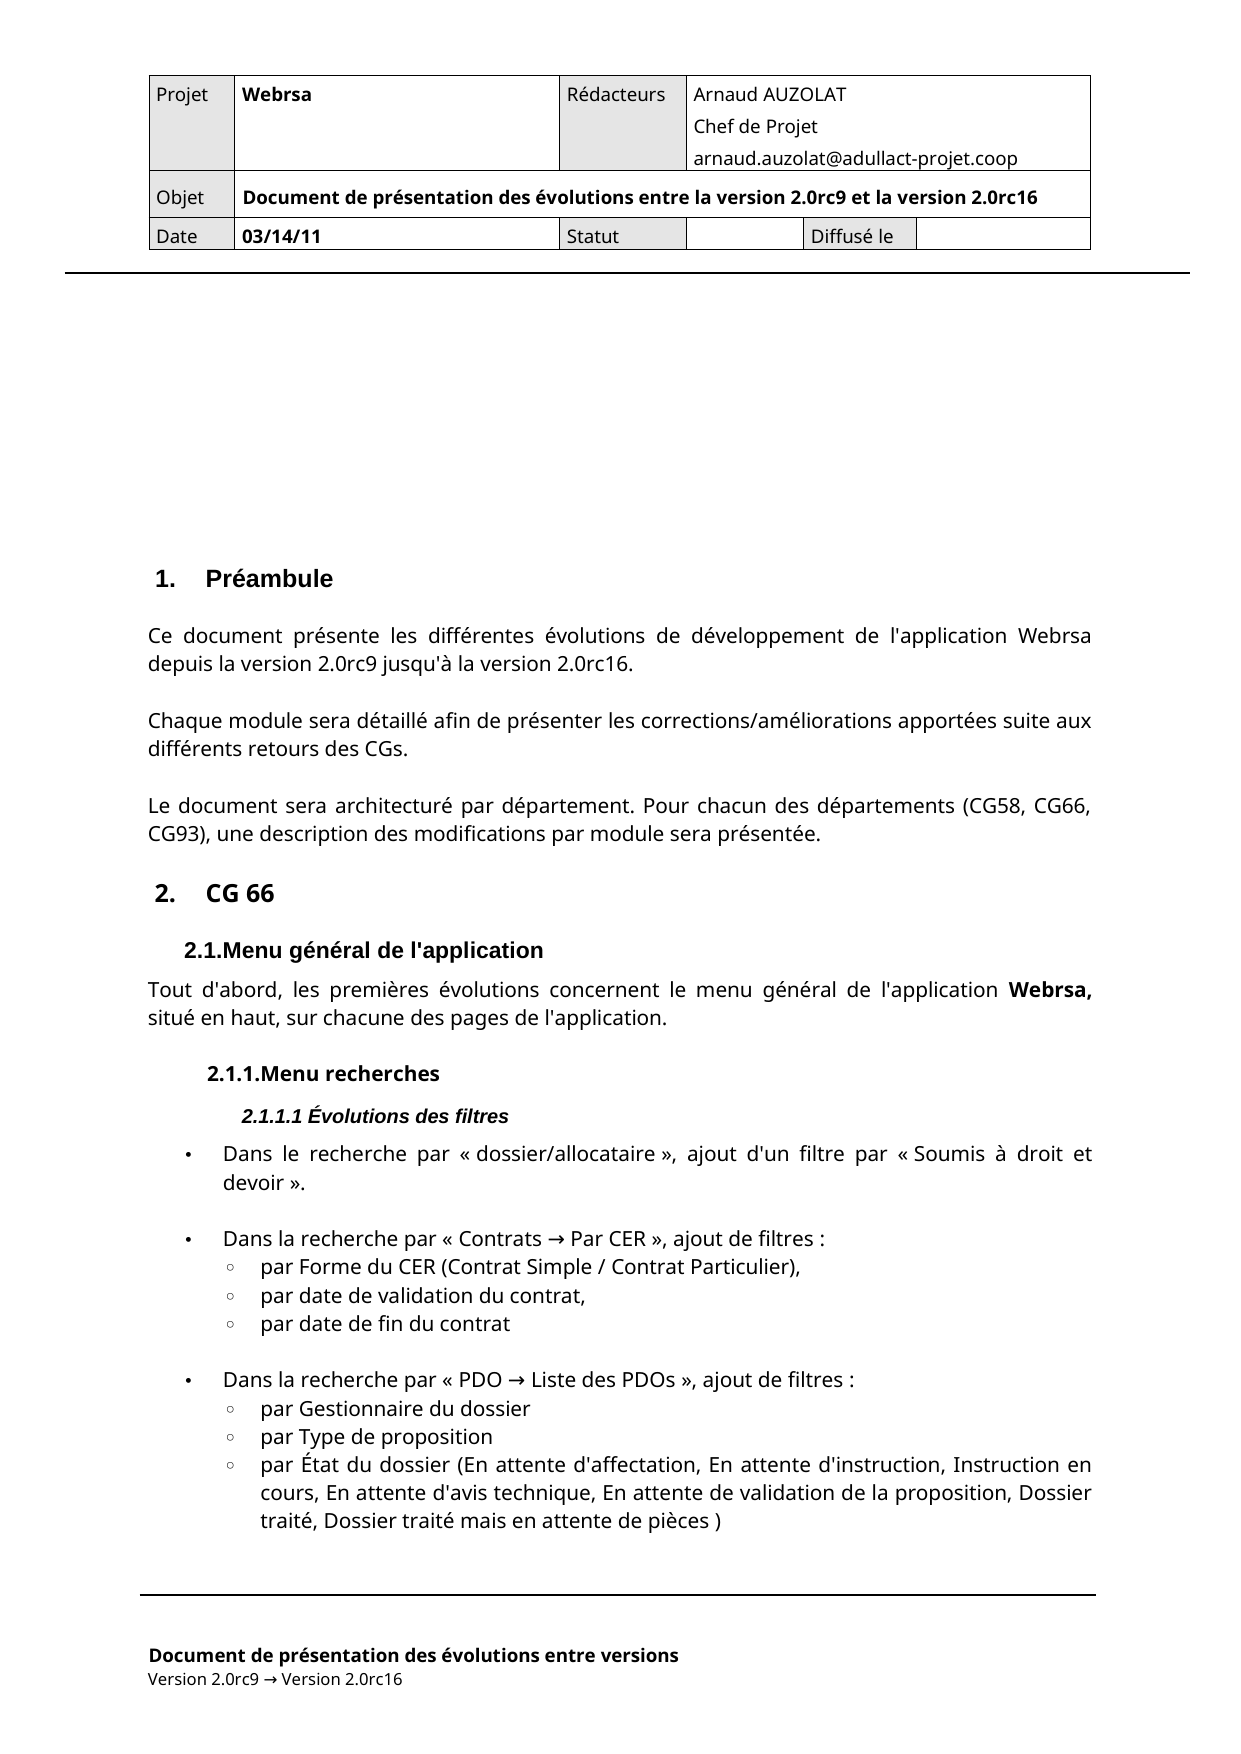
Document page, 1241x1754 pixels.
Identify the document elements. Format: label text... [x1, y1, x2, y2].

list Dans la recherche par « Contrats → Par CER », ajout de filtres : [185, 1224, 1092, 1252]
text Le document sera architecturé par département. Pour chacun des départements (CG58, CG66, CG93), une description des modifications par module sera présentée. [148, 791, 1092, 847]
list par Gestionnaire du dossier [223, 1394, 1092, 1422]
list par Forme du CER (Contrat Simple / Contrat Particulier), [223, 1252, 1092, 1281]
text Ce document présente les différentes évolutions de développement de l'application Webrsa depuis la version 2.0rc9 jusqu'à la version 2.0rc16. [148, 621, 1092, 678]
list par État du dossier (En attente d'affectation, En attente d'instruction, Instruction en cours, En attente d'avis technique, En attente de validation de la proposition, Dossier traité, Dossier traité mais en attente de pièces ) [223, 1450, 1092, 1535]
list par date de fin du contrat [223, 1309, 1092, 1337]
subtitle CG 66 [148, 875, 1092, 909]
list Dans le recherche par « dossier/allocataire », ajout d'un filtre par « Soumis à droit et devoir ». [185, 1139, 1092, 1196]
subtitle Menu recherches [207, 1059, 1092, 1088]
text Chaque module sera détaillé afin de présenter les corrections/améliorations apportées suite aux différents retours des CGs. [148, 706, 1092, 762]
list par Type de proposition [223, 1422, 1092, 1450]
subtitle Évolutions des filtres [236, 1106, 1092, 1128]
text Tout d'abord, les premières évolutions concernent le menu général de l'application Webrsa, situé en haut, sur chacune des pages de l'application. [148, 975, 1092, 1031]
list Dans la recherche par « PDO → Liste des PDOs », ajout de filtres : [185, 1365, 1092, 1394]
subtitle Menu général de l'application [177, 938, 1092, 963]
subtitle Préambule [148, 565, 1092, 593]
list par date de validation du contrat, [223, 1281, 1092, 1309]
